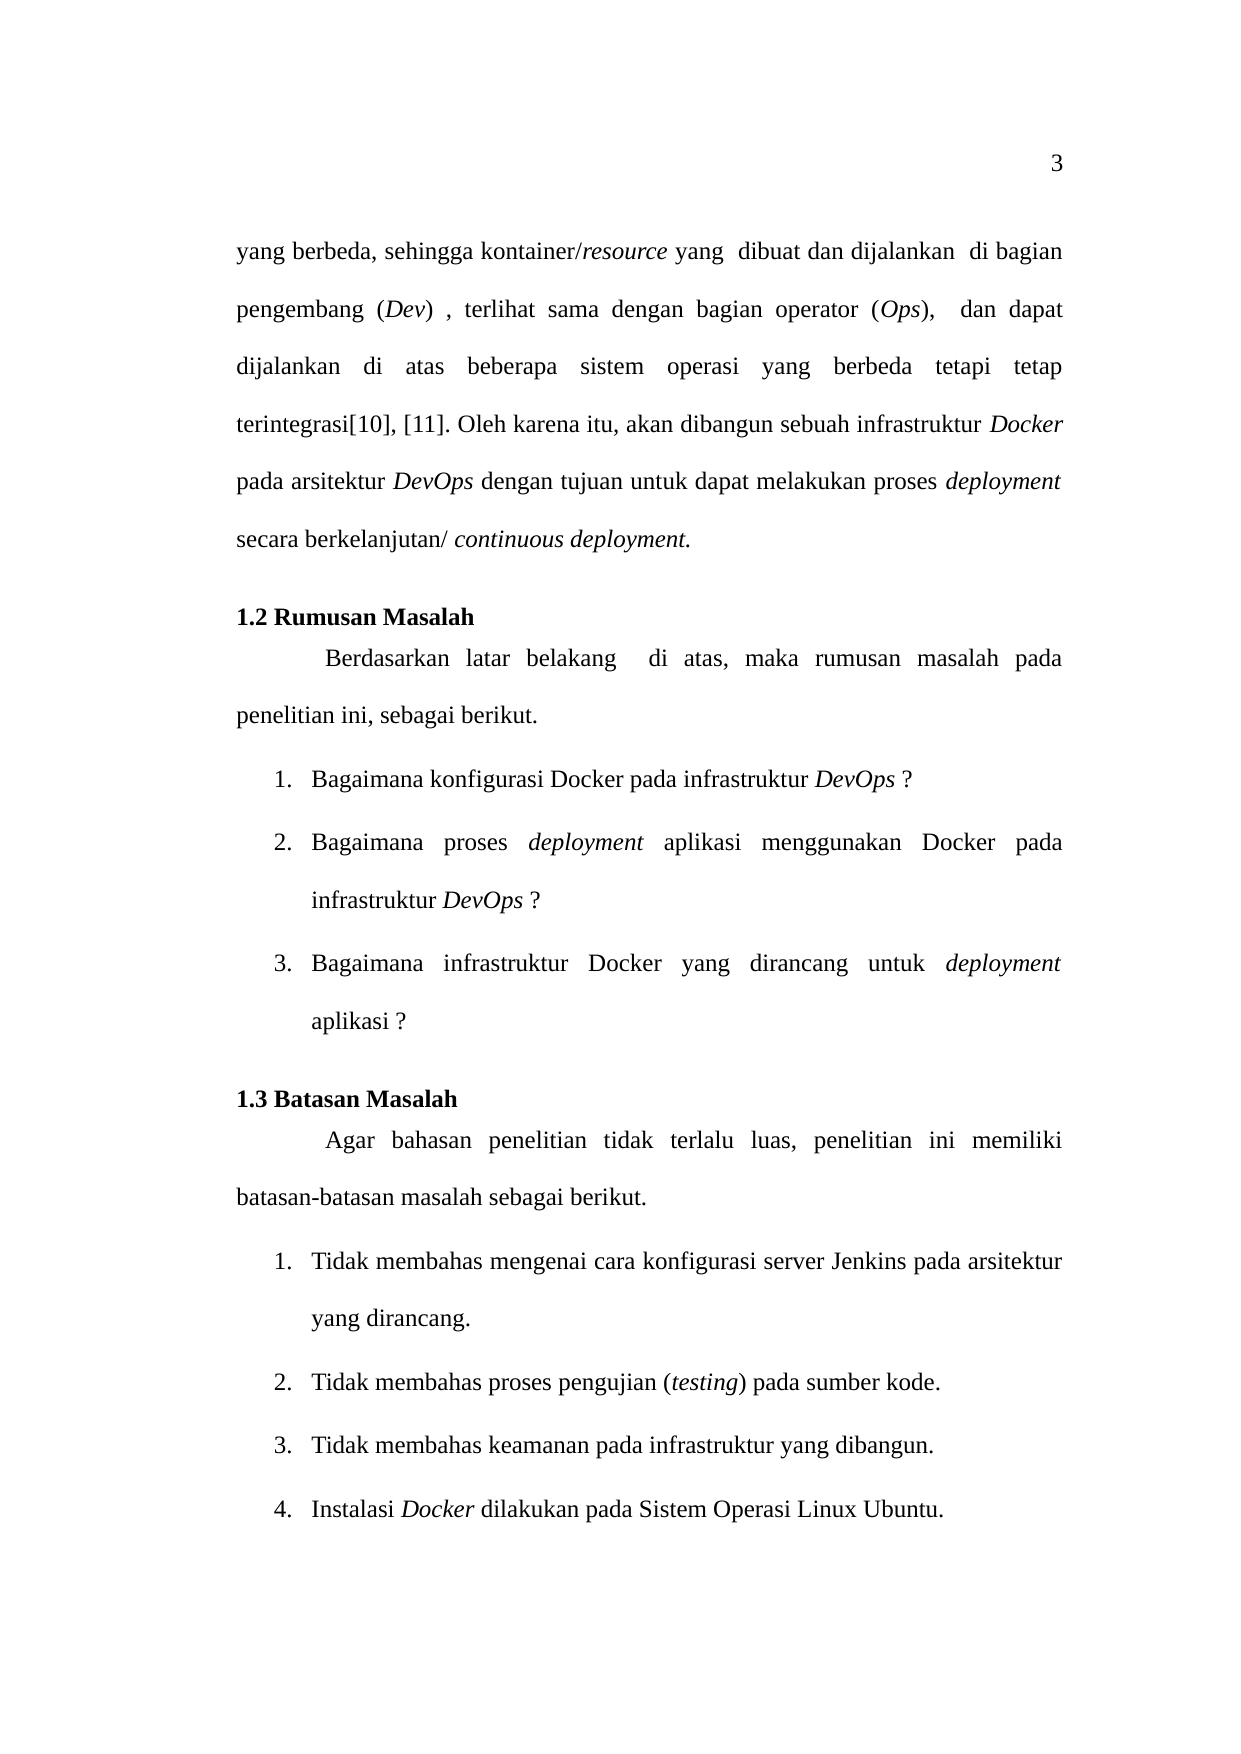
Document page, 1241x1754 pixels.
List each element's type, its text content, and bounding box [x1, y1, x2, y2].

list Bagaimana infrastruktur Docker yang dirancang untuk deployment aplikasi ? [274, 948, 1063, 1034]
text yang berbeda, sehingga kontainer/resource yang dibuat dan dijalankan di bagian pengembang (Dev) , terlihat sama dengan bagian operator (Ops), dan dapat dijalankan di atas beberapa sistem operasi yang berbeda tetapi tetap terintegrasi[10], [11]. Oleh karena itu, akan dibangun sebuah infrastruktur Docker pada arsitektur DevOps dengan tujuan untuk dapat melakukan proses deployment secara berkelanjutan/ continuous deployment. [236, 236, 1063, 552]
subtitle Rumusan Masalah [236, 602, 1063, 631]
list Tidak membahas proses pengujian (testing) pada sumber kode. [274, 1367, 1063, 1396]
text Agar bahasan penelitian tidak terlalu luas, penelitian ini memiliki batasan-batasan masalah sebagai berikut. [236, 1125, 1063, 1211]
text Berdasarkan latar belakang di atas, maka rumusan masalah pada penelitian ini, sebagai berikut. [236, 643, 1063, 729]
list Tidak membahas keamanan pada infrastruktur yang dibangun. [274, 1430, 1063, 1459]
list Tidak membahas mengenai cara konfigurasi server Jenkins pada arsitektur yang dirancang. [274, 1246, 1063, 1332]
list Instalasi Docker dilakukan pada Sistem Operasi Linux Ubuntu. [274, 1494, 1063, 1522]
list Bagaimana proses deployment aplikasi menggunakan Docker pada infrastruktur DevOps ? [274, 827, 1063, 913]
subtitle Batasan Masalah [236, 1084, 1063, 1113]
list Bagaimana konfigurasi Docker pada infrastruktur DevOps ? [274, 764, 1063, 793]
